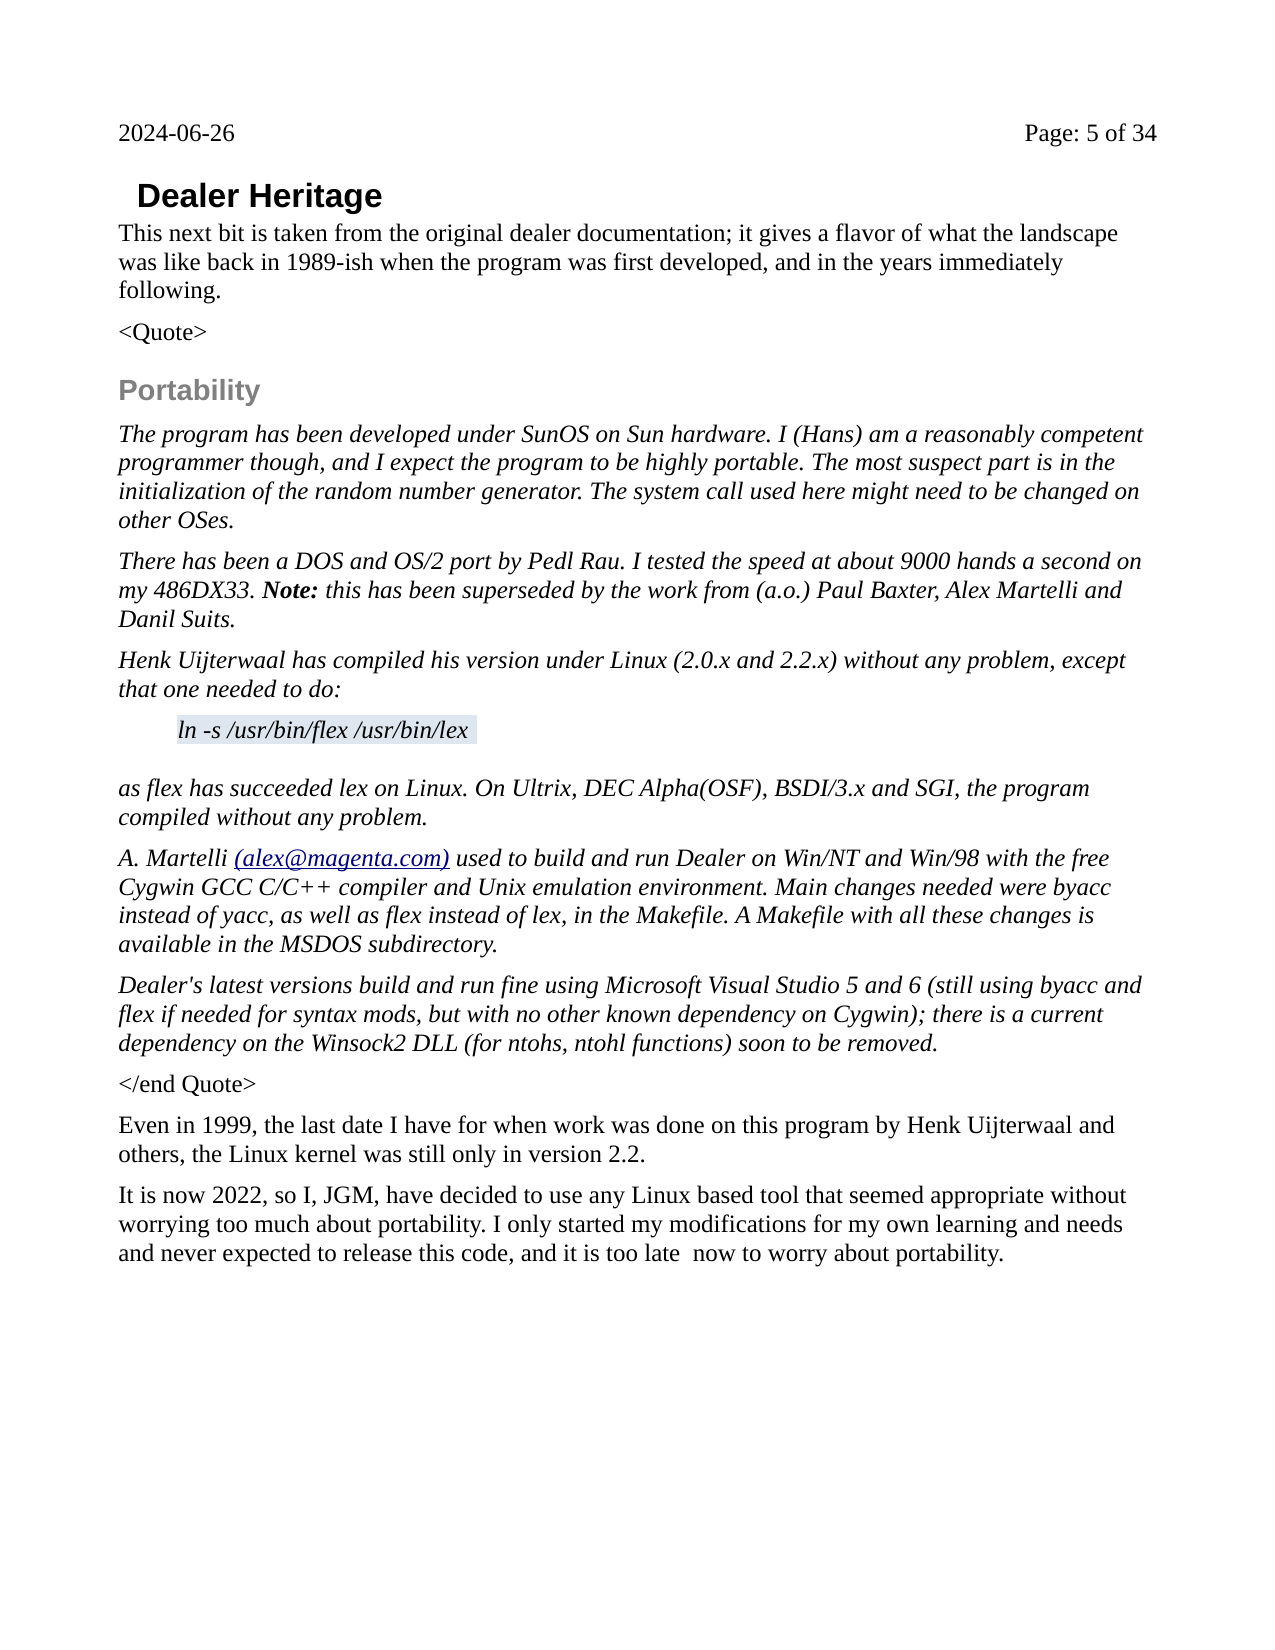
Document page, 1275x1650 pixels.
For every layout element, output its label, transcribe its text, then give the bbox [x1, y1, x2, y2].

subtitle Dealer Heritage [118, 176, 1157, 215]
text as flex has succeeded lex on Linux. On Ultrix, DEC Alpha(OSF), BSDI/3.x and SGI, the program compiled without any problem. [118, 773, 1157, 831]
subtitle Portability [118, 373, 1157, 406]
text Dealer's latest versions build and run fine using Microsoft Visual Studio 5 and 6 (still using byacc and flex if needed for syntax mods, but with no other known dependency on Cygwin); there is a current dependency on the Winsock2 DLL (for ntohs, ntohl functions) soon to be removed. [118, 971, 1157, 1057]
text It is now 2022, so I, JGM, have decided to use any Linux based tool that seemed appropriate without worrying too much about portability. I only started my modifications for my own learning and needs and never expected to release this code, and it is too late now to worry about portability. [118, 1181, 1157, 1267]
text The program has been developed under SunOS on Sun hardware. I (Hans) am a reasonably competent programmer though, and I expect the program to be highly portable. The most suspect part is in the initialization of the random number generator. The system call used here might need to be changed on other OSes. [118, 419, 1157, 534]
text This next bit is taken from the original dealer documentation; it gives a flavor of what the landscape was like back in 1989-ish when the program was first developed, and in the years immediately following. [118, 218, 1157, 304]
text There has been a DOS and OS/2 port by Pedl Rau. I tested the speed at about 9000 hands a second on my 486DX33. Note: this has been superseded by the work from (a.o.) Paul Baxter, Alex Martelli and Danil Suits. [118, 546, 1157, 632]
text <Quote> [118, 317, 1157, 346]
text Henk Uijterwaal has compiled his version under Linux (2.0.x and 2.2.x) without any problem, except that one needed to do: [118, 645, 1157, 702]
text </end Quote> [118, 1069, 1157, 1098]
text Even in 1999, the last date I have for when work was done on this program by Henk Uijterwaal and others, the Linux kernel was still only in version 2.2. [118, 1111, 1157, 1168]
text ln -s /usr/bin/flex /usr/bin/lex [177, 715, 1098, 744]
text A. Martelli (alex@magenta.com) used to build and run Dealer on Win/NT and Win/98 with the free Cygwin GCC C/C++ compiler and Unix emulation environment. Main changes needed were byacc instead of yacc, as well as flex instead of lex, in the Makefile. A Makefile with all these changes is available in the MSDOS subdirectory. [118, 843, 1157, 958]
